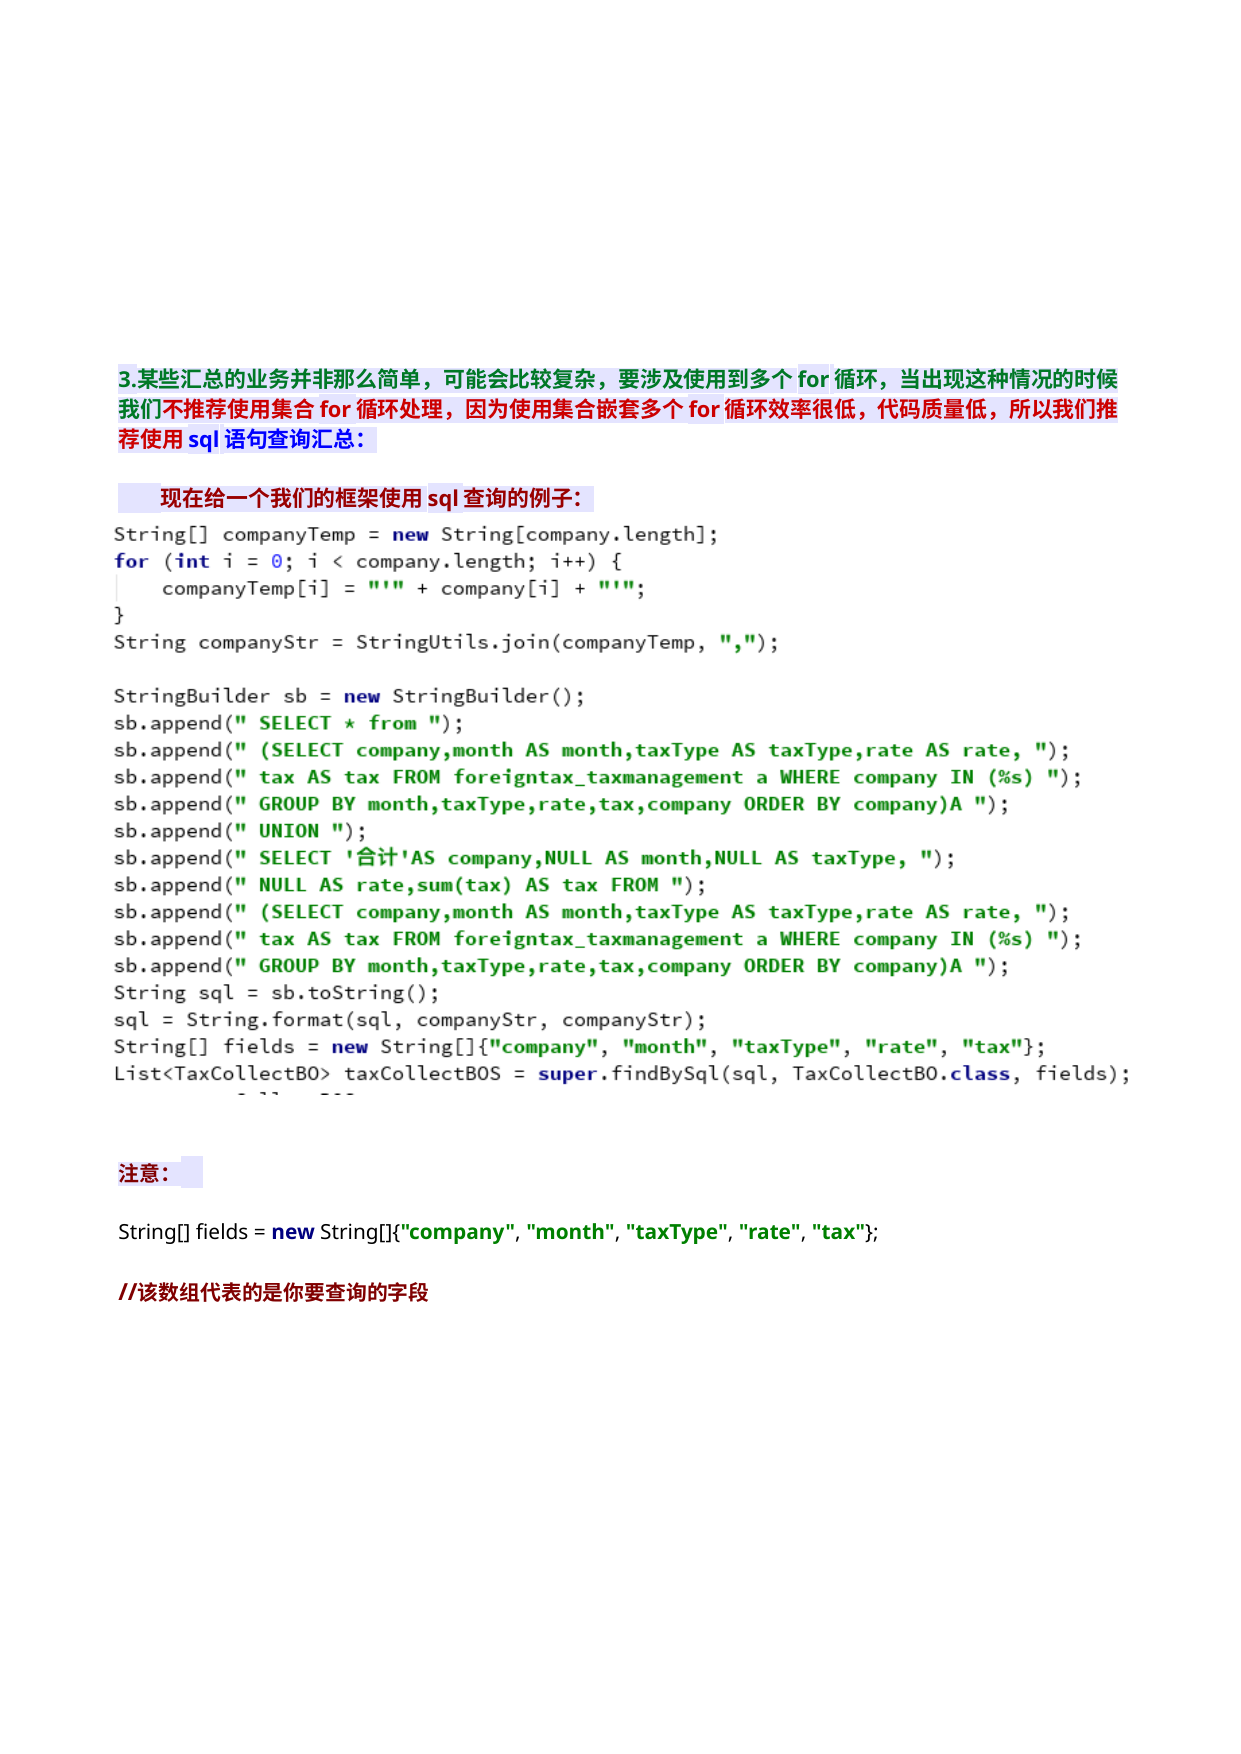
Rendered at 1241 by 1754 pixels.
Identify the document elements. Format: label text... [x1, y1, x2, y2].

text //该数组代表的是你要查询的字段 [118, 1275, 1122, 1307]
text 3.某些汇总的业务并非那么简单，可能会比较复杂，要涉及使用到多个for循环，当出现这种情况的时候我们不推荐使用集合for循环处理，因为使用集合嵌套多个for循环效率很低，代码质量低，所以我们推荐使用sql语句查询汇总： [118, 364, 1122, 454]
text String[] fields = new String[]{"company", "month", "taxType", "rate", "tax"}; [118, 1217, 1122, 1246]
text 注意： [118, 1156, 1122, 1188]
text 现在给一个我们的框架使用sql查询的例子： [118, 483, 1122, 513]
picture [104, 518, 1136, 1095]
